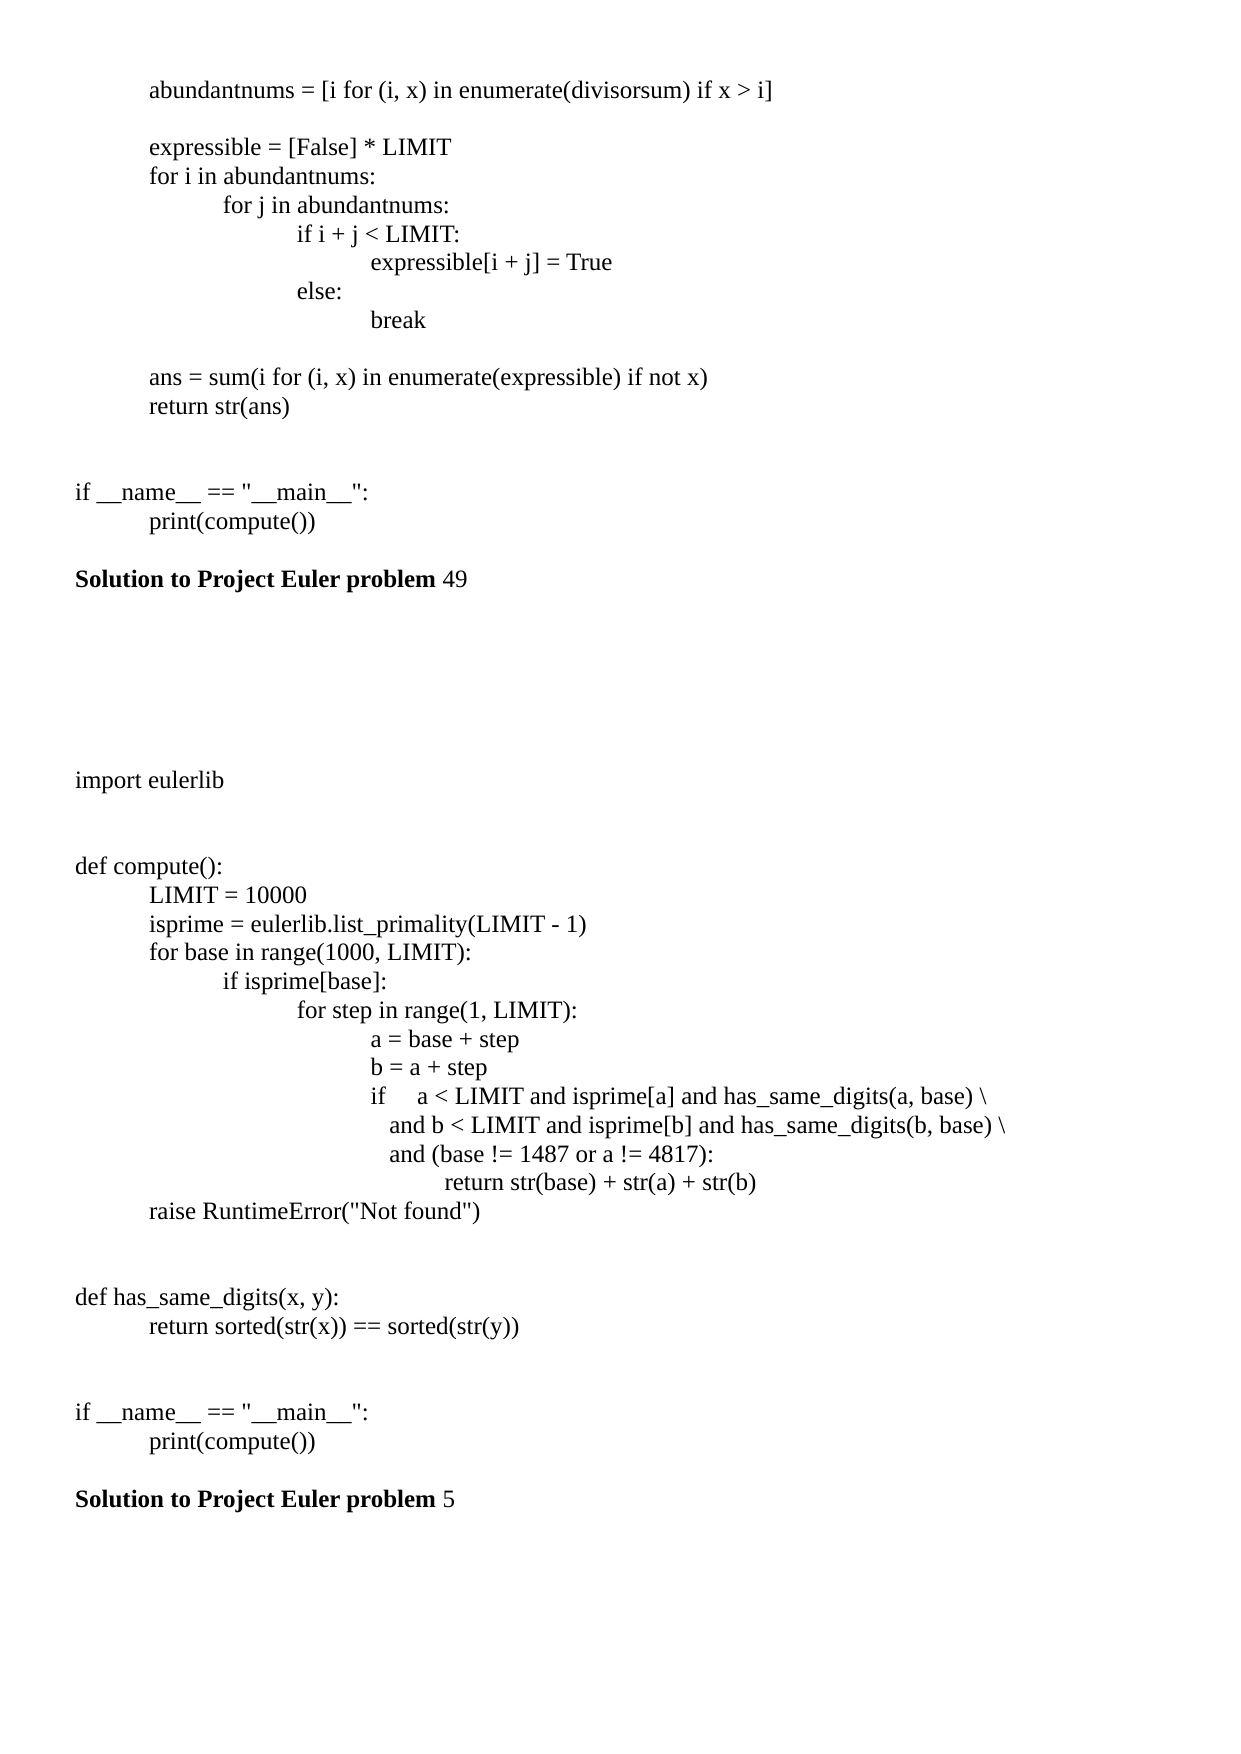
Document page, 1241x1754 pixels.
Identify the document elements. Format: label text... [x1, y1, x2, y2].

text return str(base) + str(a) + str(b) [75, 1167, 1165, 1196]
text a = base + step [75, 1024, 1165, 1052]
text def compute(): [75, 851, 1165, 880]
text if isprime[base]: [75, 966, 1165, 995]
text for base in range(1000, LIMIT): [75, 937, 1165, 966]
text for step in range(1, LIMIT): [75, 995, 1165, 1024]
text Solution to Project Euler problem 5 [75, 1484, 1165, 1512]
text raise RuntimeError("Not found") [75, 1196, 1165, 1225]
text else: [75, 276, 1165, 305]
text if a < LIMIT and isprime[a] and has_same_digits(a, base) \ [75, 1081, 1165, 1110]
text expressible = [False] * LIMIT [75, 132, 1165, 161]
text print(compute()) [75, 1426, 1165, 1455]
text print(compute()) [75, 506, 1165, 535]
text if __name__ == "__main__": [75, 1397, 1165, 1426]
text for i in abundantnums: [75, 161, 1165, 190]
text import eulerlib [75, 765, 1165, 794]
text expressible[i + j] = True [75, 247, 1165, 276]
text abundantnums = [i for (i, x) in enumerate(divisorsum) if x > i] [75, 75, 1165, 104]
text break [75, 305, 1165, 334]
text return sorted(str(x)) == sorted(str(y)) [75, 1311, 1165, 1340]
text and (base != 1487 or a != 4817): [75, 1139, 1165, 1167]
text def has_same_digits(x, y): [75, 1282, 1165, 1311]
text for j in abundantnums: [75, 190, 1165, 219]
text isprime = eulerlib.list_primality(LIMIT - 1) [75, 909, 1165, 937]
text ans = sum(i for (i, x) in enumerate(expressible) if not x) [75, 362, 1165, 391]
text if i + j < LIMIT: [75, 219, 1165, 247]
text and b < LIMIT and isprime[b] and has_same_digits(b, base) \ [75, 1110, 1165, 1139]
text Solution to Project Euler problem 49 [75, 564, 1165, 592]
text b = a + step [75, 1052, 1165, 1081]
text return str(ans) [75, 391, 1165, 420]
text if __name__ == "__main__": [75, 477, 1165, 506]
text LIMIT = 10000 [75, 880, 1165, 909]
